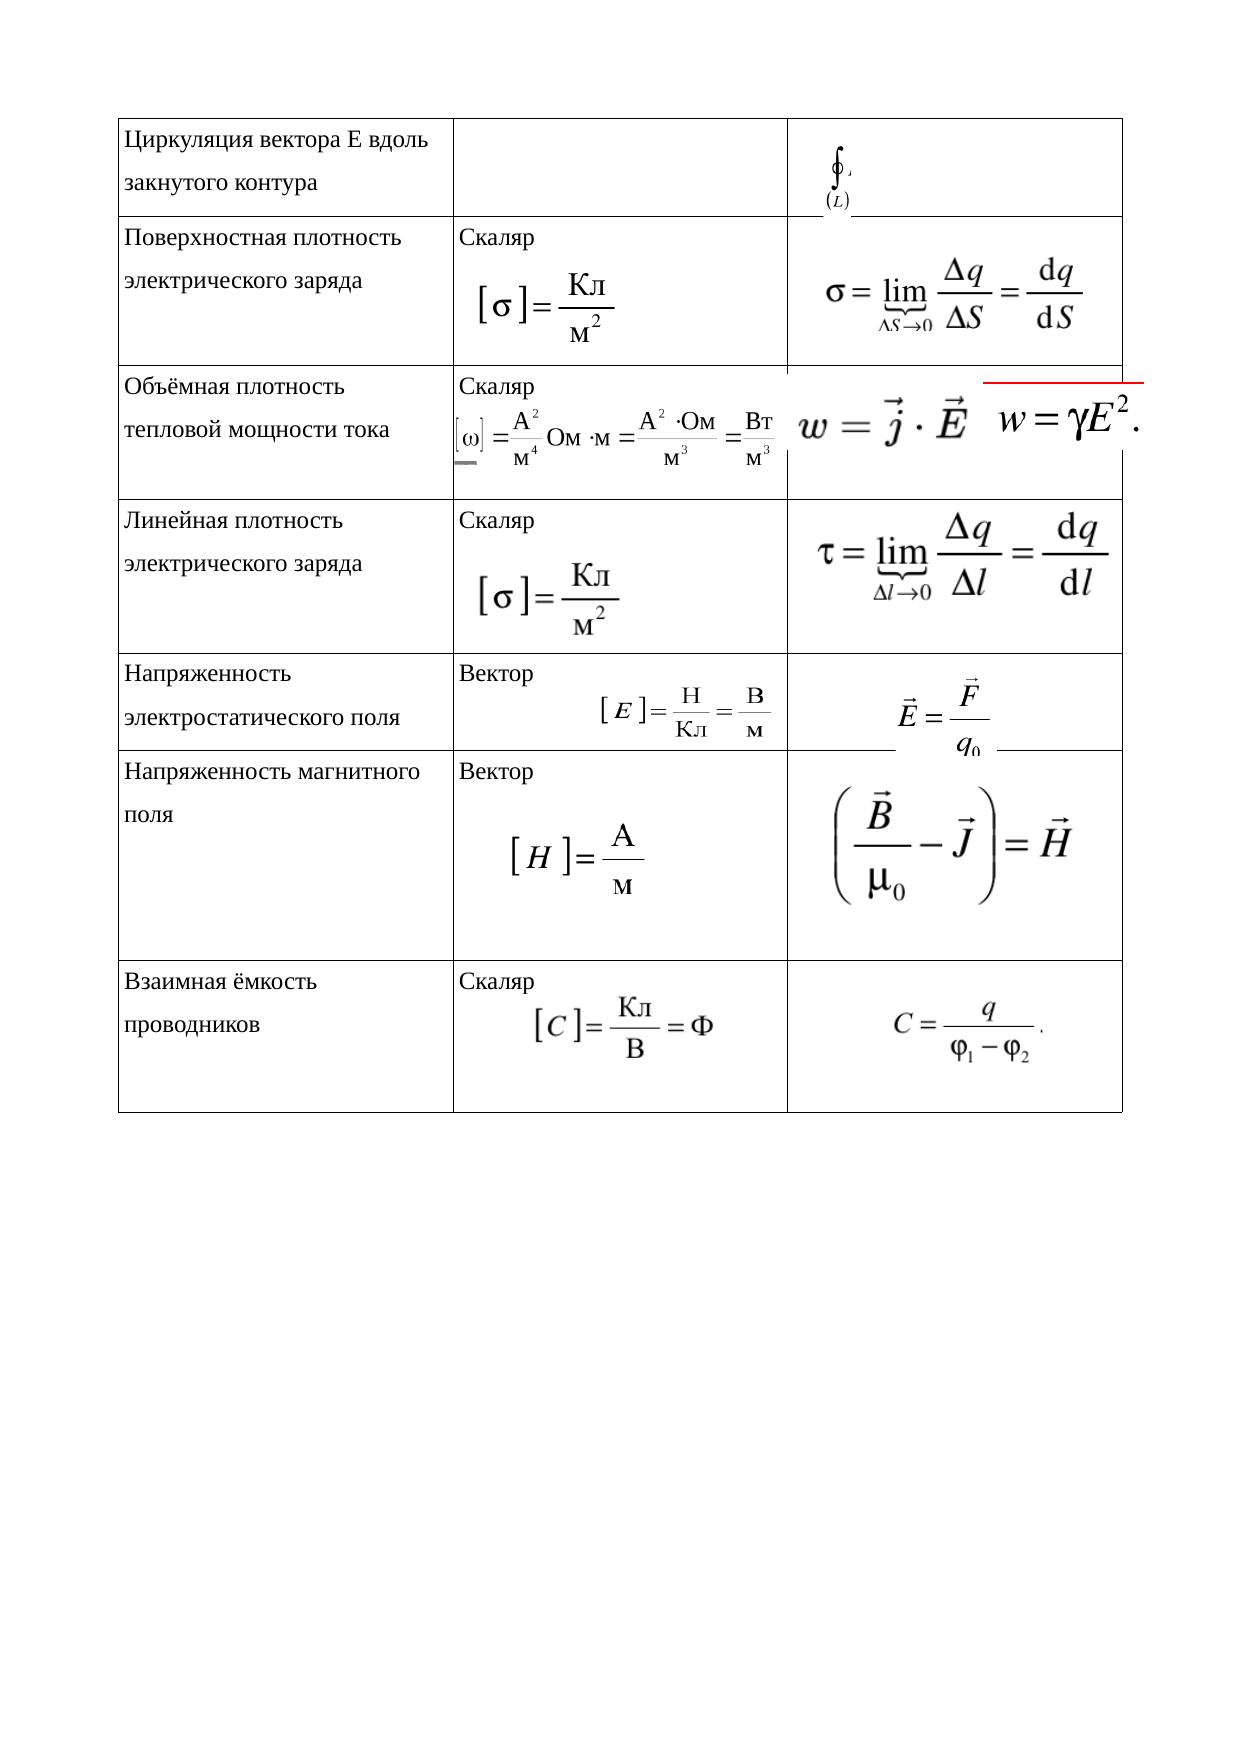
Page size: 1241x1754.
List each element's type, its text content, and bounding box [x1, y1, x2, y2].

table_cell [788, 217, 1122, 365]
picture [473, 260, 616, 358]
picture [586, 672, 773, 746]
table_header Циркуляция вектора Е вдоль закнутого контура [119, 119, 453, 216]
table_cell [788, 500, 1122, 653]
table_cell [788, 751, 1122, 960]
table_cell Напряженность магнитного поля [119, 751, 453, 960]
picture [983, 382, 1144, 450]
picture [823, 131, 851, 225]
table_cell [788, 366, 1122, 499]
picture [454, 374, 974, 465]
table_cell Поверхностная плотность электрического заряда [119, 217, 453, 365]
table_cell Скаляр [454, 217, 787, 365]
picture [467, 538, 623, 643]
table_cell Вектор [454, 654, 787, 750]
picture [518, 994, 722, 1077]
table_cell Взаимная ёмкость проводников [119, 961, 453, 1112]
table_cell [788, 654, 1122, 750]
table_cell Линейная плотность электрического заряда [119, 500, 453, 653]
picture [793, 505, 1117, 619]
table_cell [454, 450, 787, 499]
table_cell Скаляр [454, 500, 787, 653]
table_cell Скаляр [454, 366, 787, 403]
picture [806, 240, 1087, 331]
table_cell Напряженность электростатического поля [119, 654, 453, 750]
table_cell [788, 961, 1122, 1112]
table_header [788, 119, 1122, 216]
table_cell Скаляр [454, 961, 787, 1112]
picture [867, 966, 1043, 1078]
table_header [454, 119, 787, 216]
table_cell Вектор [454, 751, 787, 960]
table_cell Объёмная плотность тепловой мощности тока [119, 366, 453, 499]
picture [829, 658, 1081, 926]
picture [504, 813, 647, 916]
